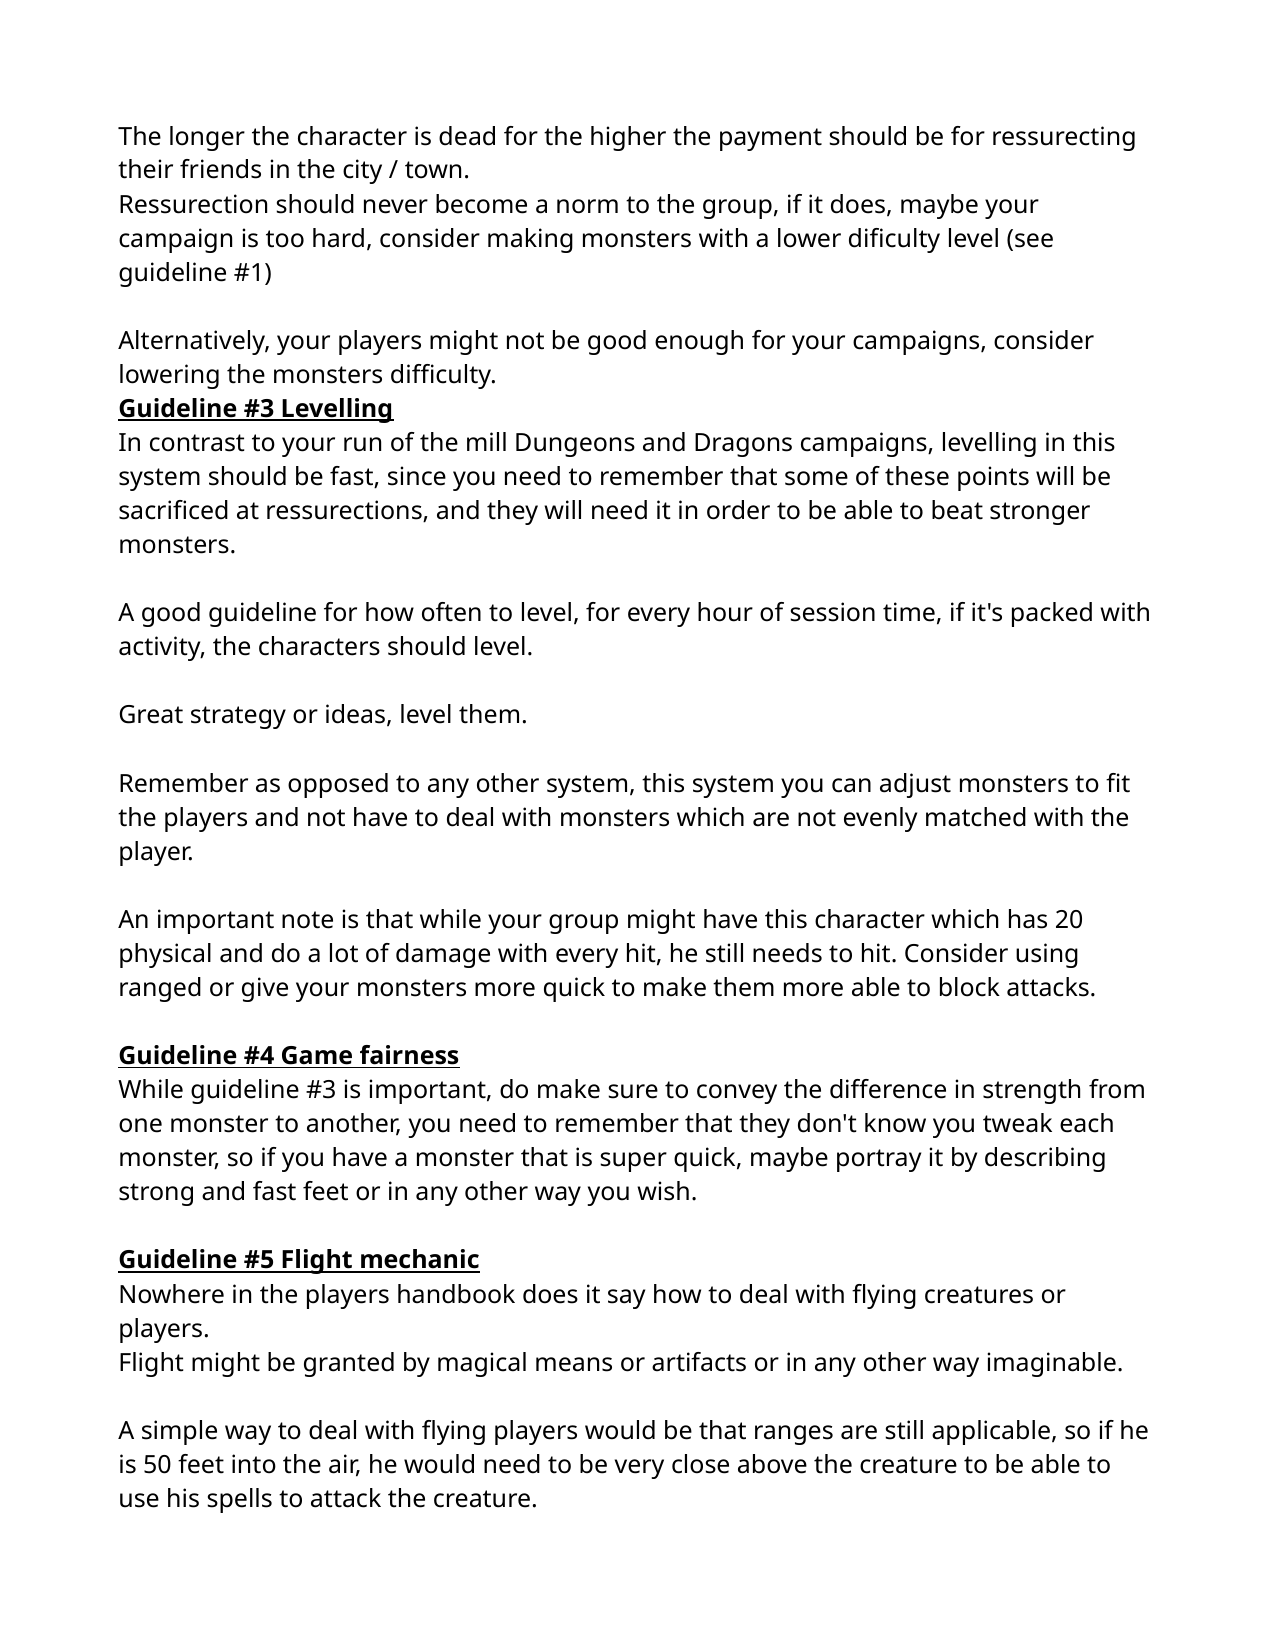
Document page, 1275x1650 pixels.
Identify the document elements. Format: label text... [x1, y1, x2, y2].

text Nowhere in the players handbook does it say how to deal with flying creatures or players. [118, 1276, 1157, 1344]
text A good guideline for how often to level, for every hour of session time, if it's packed with activity, the characters should level. [118, 595, 1157, 663]
text Alternatively, your players might not be good enough for your campaigns, consider lowering the monsters difficulty. [118, 322, 1157, 391]
text An important note is that while your group might have this character which has 20 physical and do a lot of damage with every hit, he still needs to hit. Consider using ranged or give your monsters more quick to make them more able to block attacks. [118, 902, 1157, 1004]
text While guideline #3 is important, do make sure to convey the difference in strength from one monster to another, you need to remember that they don't know you tweak each monster, so if you have a monster that is super quick, maybe portray it by describing strong and fast feet or in any other way you wish. [118, 1072, 1157, 1208]
text Remember as opposed to any other system, this system you can adjust monsters to fit the players and not have to deal with monsters which are not evenly matched with the player. [118, 765, 1157, 867]
text A simple way to deal with flying players would be that ranges are still applicable, so if he is 50 feet into the air, he would need to be very close above the creature to be able to use his spells to attack the creature. [118, 1412, 1157, 1515]
text Ressurection should never become a norm to the group, if it does, maybe your campaign is too hard, consider making monsters with a lower dificulty level (see guideline #1) [118, 186, 1157, 288]
text Guideline #4 Game fairness [118, 1038, 1157, 1072]
text Guideline #5 Flight mechanic [118, 1242, 1157, 1276]
text Guideline #3 Levelling [118, 391, 1157, 425]
text Great strategy or ideas, level them. [118, 697, 1157, 731]
text Flight might be granted by magical means or artifacts or in any other way imaginable. [118, 1344, 1157, 1378]
text The longer the character is dead for the higher the payment should be for ressurecting their friends in the city / town. [118, 118, 1157, 186]
text In contrast to your run of the mill Dungeons and Dragons campaigns, levelling in this system should be fast, since you need to remember that some of these points will be sacrificed at ressurections, and they will need it in order to be able to beat stronger monsters. [118, 425, 1157, 561]
